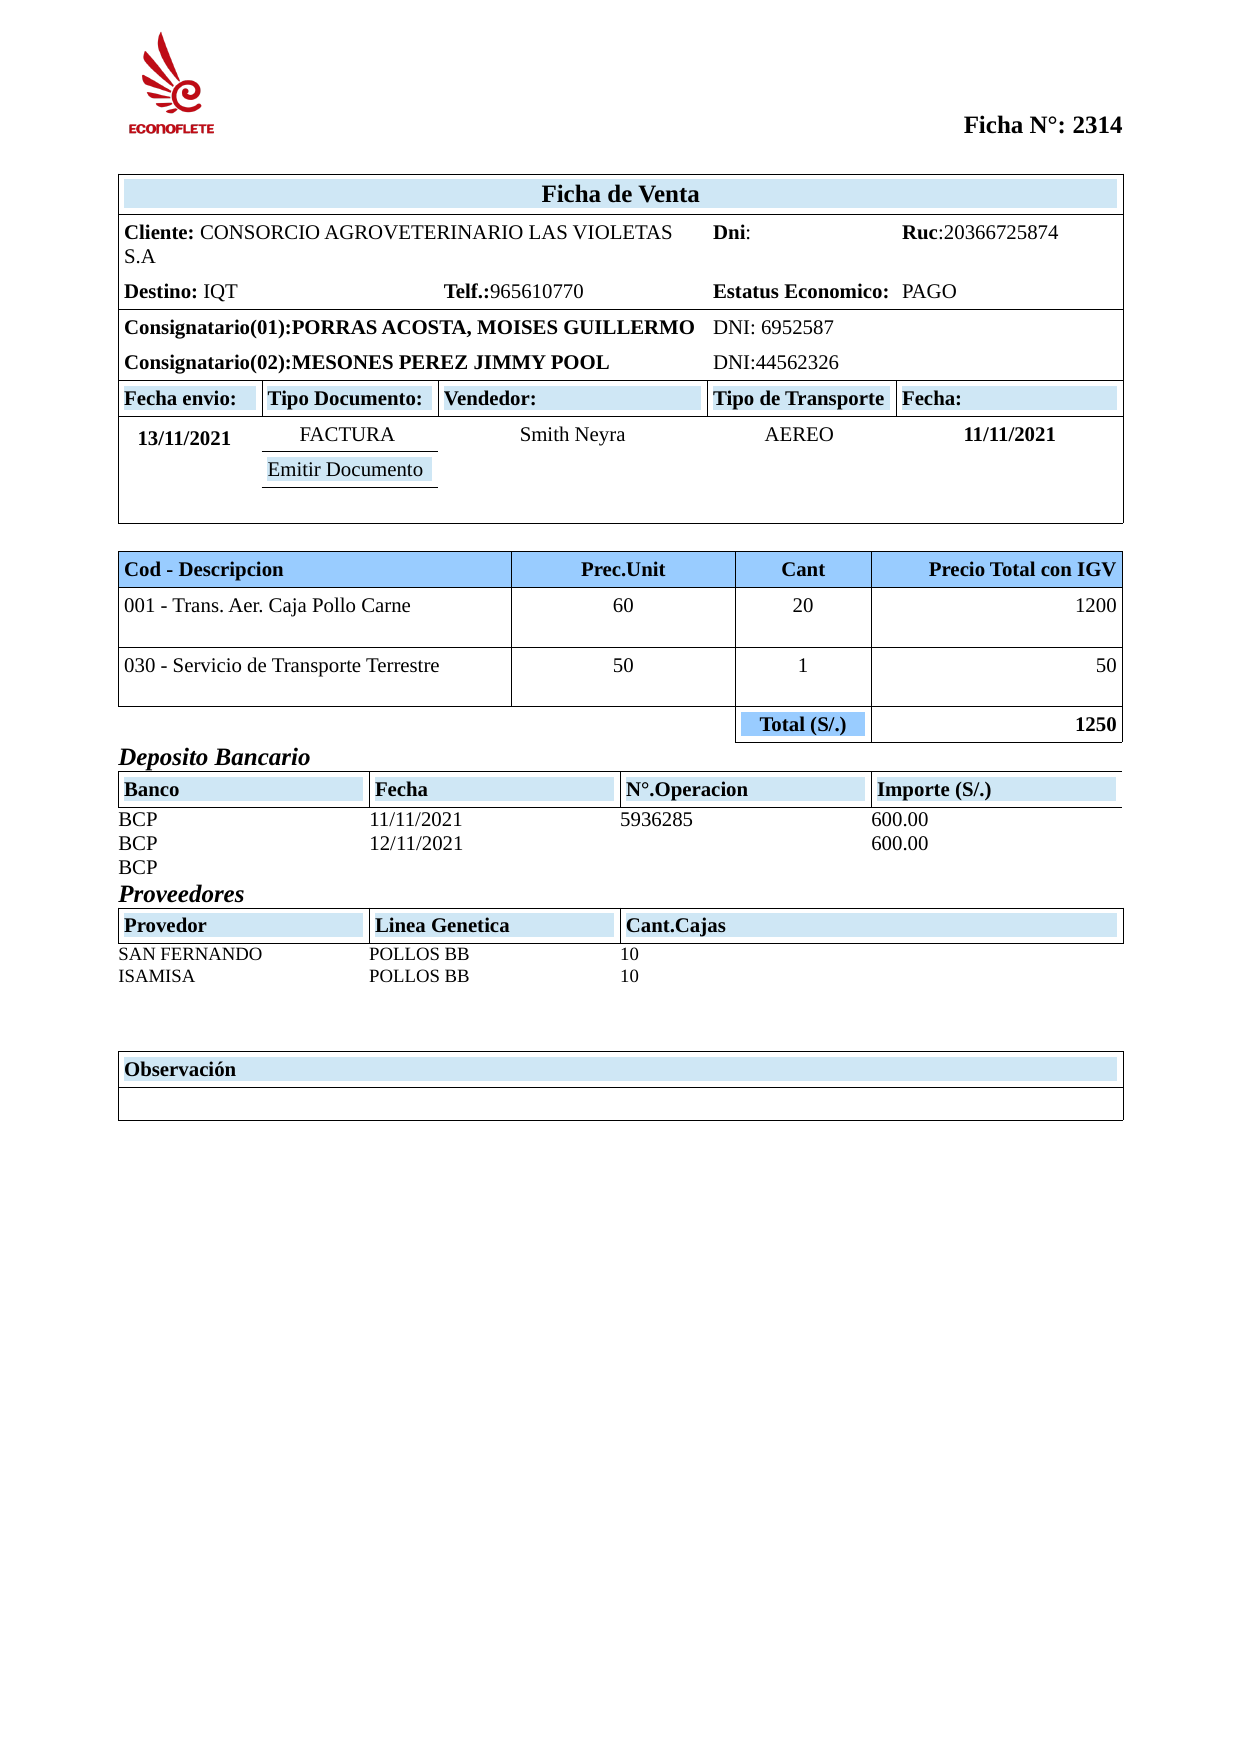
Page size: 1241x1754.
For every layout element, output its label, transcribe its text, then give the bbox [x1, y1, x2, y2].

table_cell Telf.:965610770 [438, 274, 707, 309]
table_header Banco [119, 772, 369, 807]
table_cell 030 - Servicio de Transporte Terrestre [119, 648, 511, 706]
table_cell AEREO [707, 417, 896, 523]
table_cell 50 [512, 648, 735, 706]
table_cell 5936285 [620, 808, 871, 831]
table_cell [620, 855, 871, 879]
table_header Provedor [119, 909, 369, 943]
table_cell [119, 1088, 1123, 1120]
table_header Linea Genetica [370, 909, 620, 943]
table_cell Vendedor: [439, 381, 707, 416]
table_cell [118, 1008, 369, 1029]
table_cell 1 [736, 648, 871, 706]
table_header Precio Total con IGV [872, 552, 1122, 587]
table_cell 11/11/2021 [369, 808, 620, 831]
text Deposito Bancario [118, 742, 1122, 771]
table_header N°.Operacion [621, 772, 871, 807]
table_header Prec.Unit [512, 552, 735, 587]
table_cell 001 - Trans. Aer. Caja Pollo Carne [119, 588, 511, 647]
table_cell [511, 707, 735, 742]
table_cell [118, 707, 511, 742]
table_header Importe (S/.) [872, 772, 1122, 807]
table_cell 1200 [872, 588, 1122, 647]
table_cell ISAMISA [118, 965, 369, 986]
table_cell FACTURA [262, 417, 438, 451]
table_cell 10 [620, 965, 1123, 986]
table_header Ficha de Venta [119, 175, 1123, 214]
table_cell DNI:44562326 [707, 345, 1123, 380]
table_cell BCP [118, 855, 369, 879]
table_cell [369, 986, 620, 1008]
text Proveedores [118, 879, 1122, 908]
table_cell [262, 488, 438, 523]
picture [118, 31, 225, 134]
table_cell Estatus Economico: [707, 274, 896, 309]
table_cell [369, 855, 620, 879]
table_cell 12/11/2021 [369, 831, 620, 855]
table_cell Fecha: [897, 381, 1123, 416]
table_cell 600.00 [871, 831, 1122, 855]
table_cell 600.00 [871, 808, 1122, 831]
table_cell Tipo de Transporte [708, 381, 896, 416]
table_cell [369, 1030, 620, 1051]
table_cell [369, 1008, 620, 1029]
table_header Cant.Cajas [621, 909, 1123, 943]
table_cell [620, 831, 871, 855]
table_cell Dni: [707, 215, 896, 273]
table_header Cant [736, 552, 871, 587]
table_cell 10 [620, 944, 1123, 965]
table_cell BCP [118, 808, 369, 831]
table_header Cod - Descripcion [119, 552, 511, 587]
table_cell Fecha envio: [119, 381, 262, 416]
table_cell Consignatario(01):PORRAS ACOSTA, MOISES GUILLERMO [119, 310, 707, 344]
table_cell [620, 1008, 1123, 1029]
table_cell [871, 855, 1122, 879]
table_header Fecha [370, 772, 620, 807]
table_cell Total (S/.) [736, 707, 871, 742]
table_cell Ruc:20366725874 [896, 215, 1123, 273]
table_cell [620, 1030, 1123, 1051]
table_cell 13/11/2021 [119, 417, 262, 523]
table_cell 50 [872, 648, 1122, 706]
table_cell POLLOS BB [369, 965, 620, 986]
table_cell Cliente: CONSORCIO AGROVETERINARIO LAS VIOLETAS S.A [119, 215, 707, 273]
table_cell BCP [118, 831, 369, 855]
table_cell PAGO [896, 274, 1123, 309]
table_cell Tipo Documento: [263, 381, 438, 416]
table_cell Consignatario(02):MESONES PEREZ JIMMY POOL [119, 345, 707, 380]
table_cell POLLOS BB [369, 944, 620, 965]
table_cell 1250 [872, 707, 1122, 742]
table_cell Destino: IQT [119, 274, 438, 309]
table_cell 20 [736, 588, 871, 647]
table_cell DNI: 6952587 [707, 310, 1123, 344]
table_cell SAN FERNANDO [118, 944, 369, 965]
table_cell 11/11/2021 [896, 417, 1123, 523]
table_cell [118, 986, 369, 1008]
table_cell [118, 1030, 369, 1051]
table_cell [620, 986, 1123, 1008]
table_cell Emitir Documento [262, 452, 438, 487]
table_cell Smith Neyra [438, 417, 707, 523]
table_cell 60 [512, 588, 735, 647]
table_header Observación [119, 1052, 1123, 1087]
